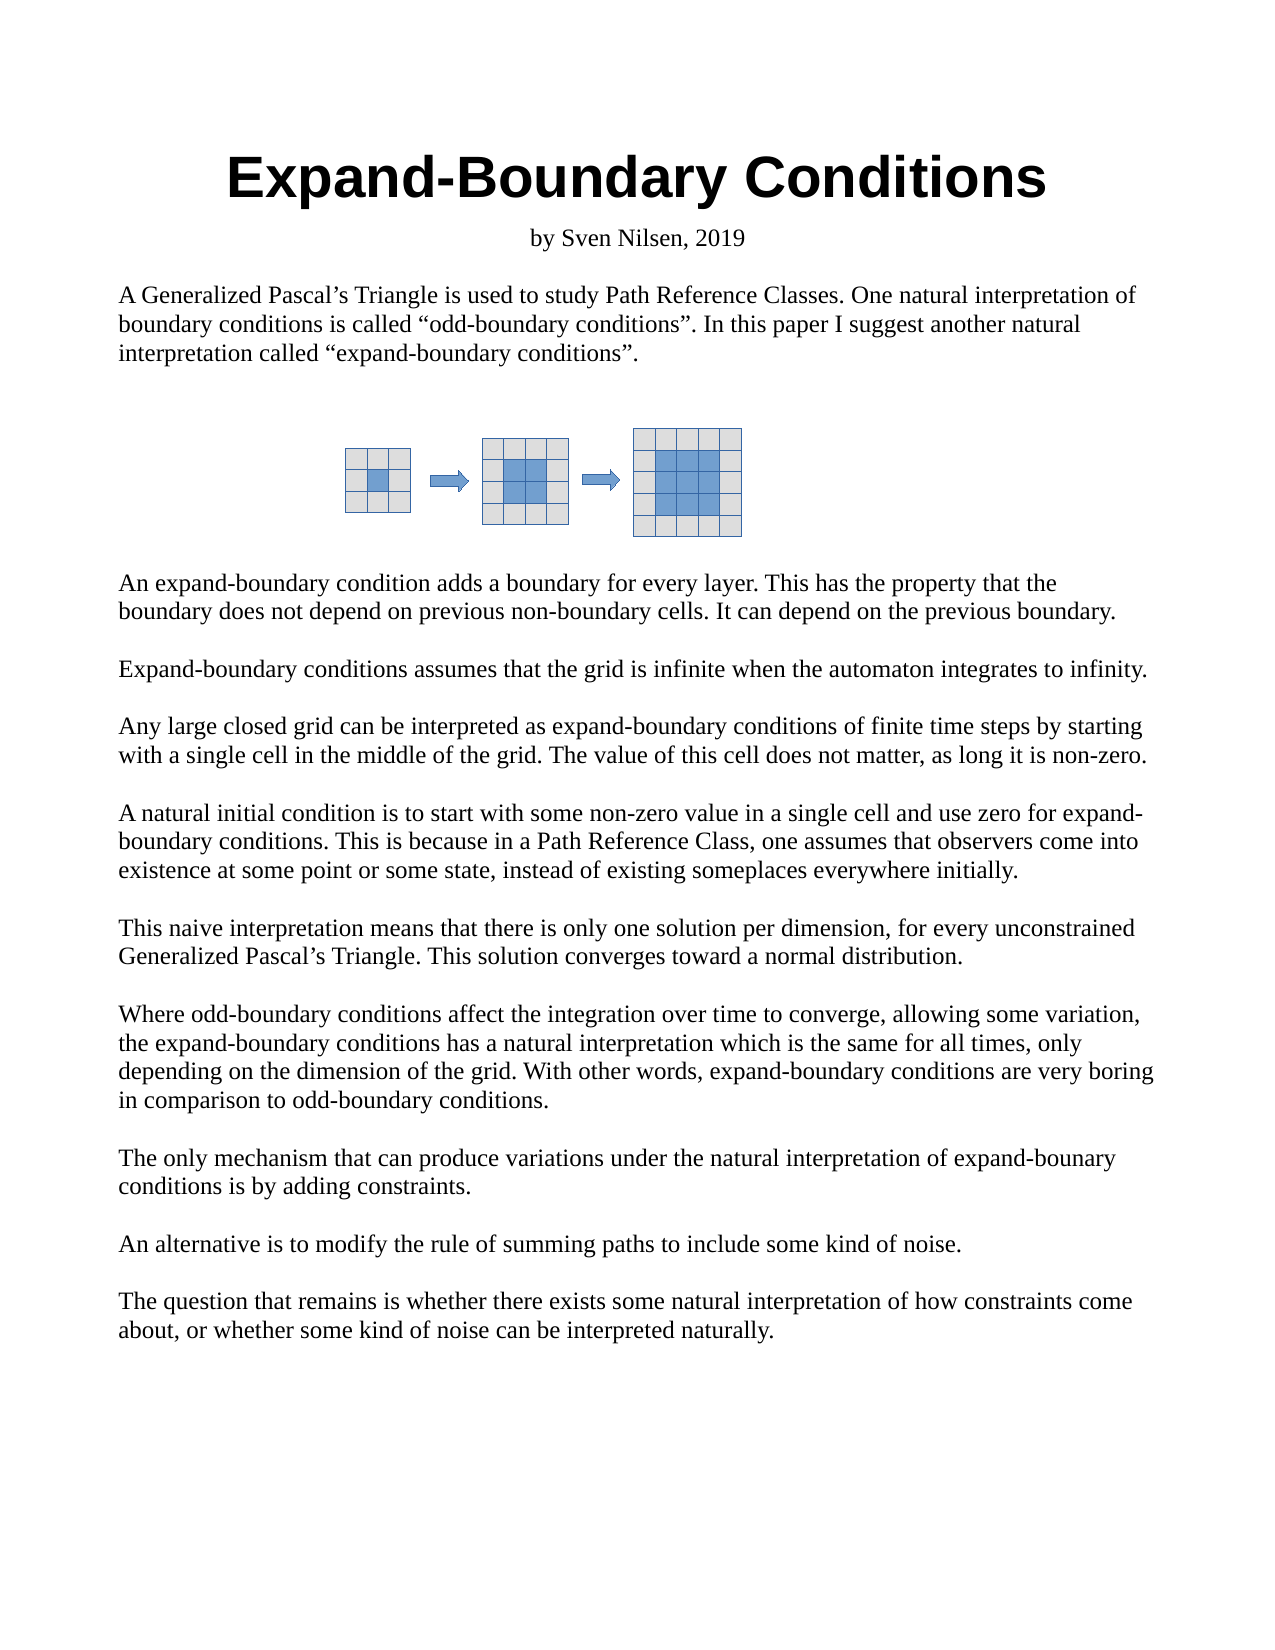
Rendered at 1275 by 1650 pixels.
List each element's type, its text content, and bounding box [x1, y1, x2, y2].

text An expand-boundary condition adds a boundary for every layer. This has the property that the boundary does not depend on previous non-boundary cells. It can depend on the previous boundary. [118, 568, 1157, 625]
text Where odd-boundary conditions affect the integration over time to converge, allowing some variation, the expand-boundary conditions has a natural interpretation which is the same for all times, only depending on the dimension of the grid. With other words, expand-boundary conditions are very boring in comparison to odd-boundary conditions. [118, 999, 1157, 1114]
text An alternative is to modify the rule of summing paths to include some kind of noise. [118, 1229, 1157, 1258]
text The question that remains is whether there exists some natural interpretation of how constraints come about, or whether some kind of noise can be interpreted naturally. [118, 1286, 1157, 1344]
text A natural initial condition is to start with some non-zero value in a single cell and use zero for expand-boundary conditions. This is because in a Path Reference Class, one assumes that observers come into existence at some point or some state, instead of existing someplaces everywhere initially. [118, 798, 1157, 884]
text Expand-boundary conditions assumes that the grid is infinite when the automaton integrates to infinity. [118, 654, 1157, 683]
text This naive interpretation means that there is only one solution per dimension, for every unconstrained Generalized Pascal’s Triangle. This solution converges toward a normal distribution. [118, 913, 1157, 970]
text The only mechanism that can produce variations under the natural interpretation of expand-bounary conditions is by adding constraints. [118, 1143, 1157, 1200]
text Any large closed grid can be interpreted as expand-boundary conditions of finite time steps by starting with a single cell in the middle of the grid. The value of this cell does not matter, as long it is non-zero. [118, 711, 1157, 769]
text by Sven Nilsen, 2019 [118, 223, 1157, 251]
title Expand-Boundary Conditions [118, 143, 1157, 210]
text A Generalized Pascal’s Triangle is used to study Path Reference Classes. One natural interpretation of boundary conditions is called “odd-boundary conditions”. In this paper I suggest another natural interpretation called “expand-boundary conditions”. [118, 280, 1157, 366]
